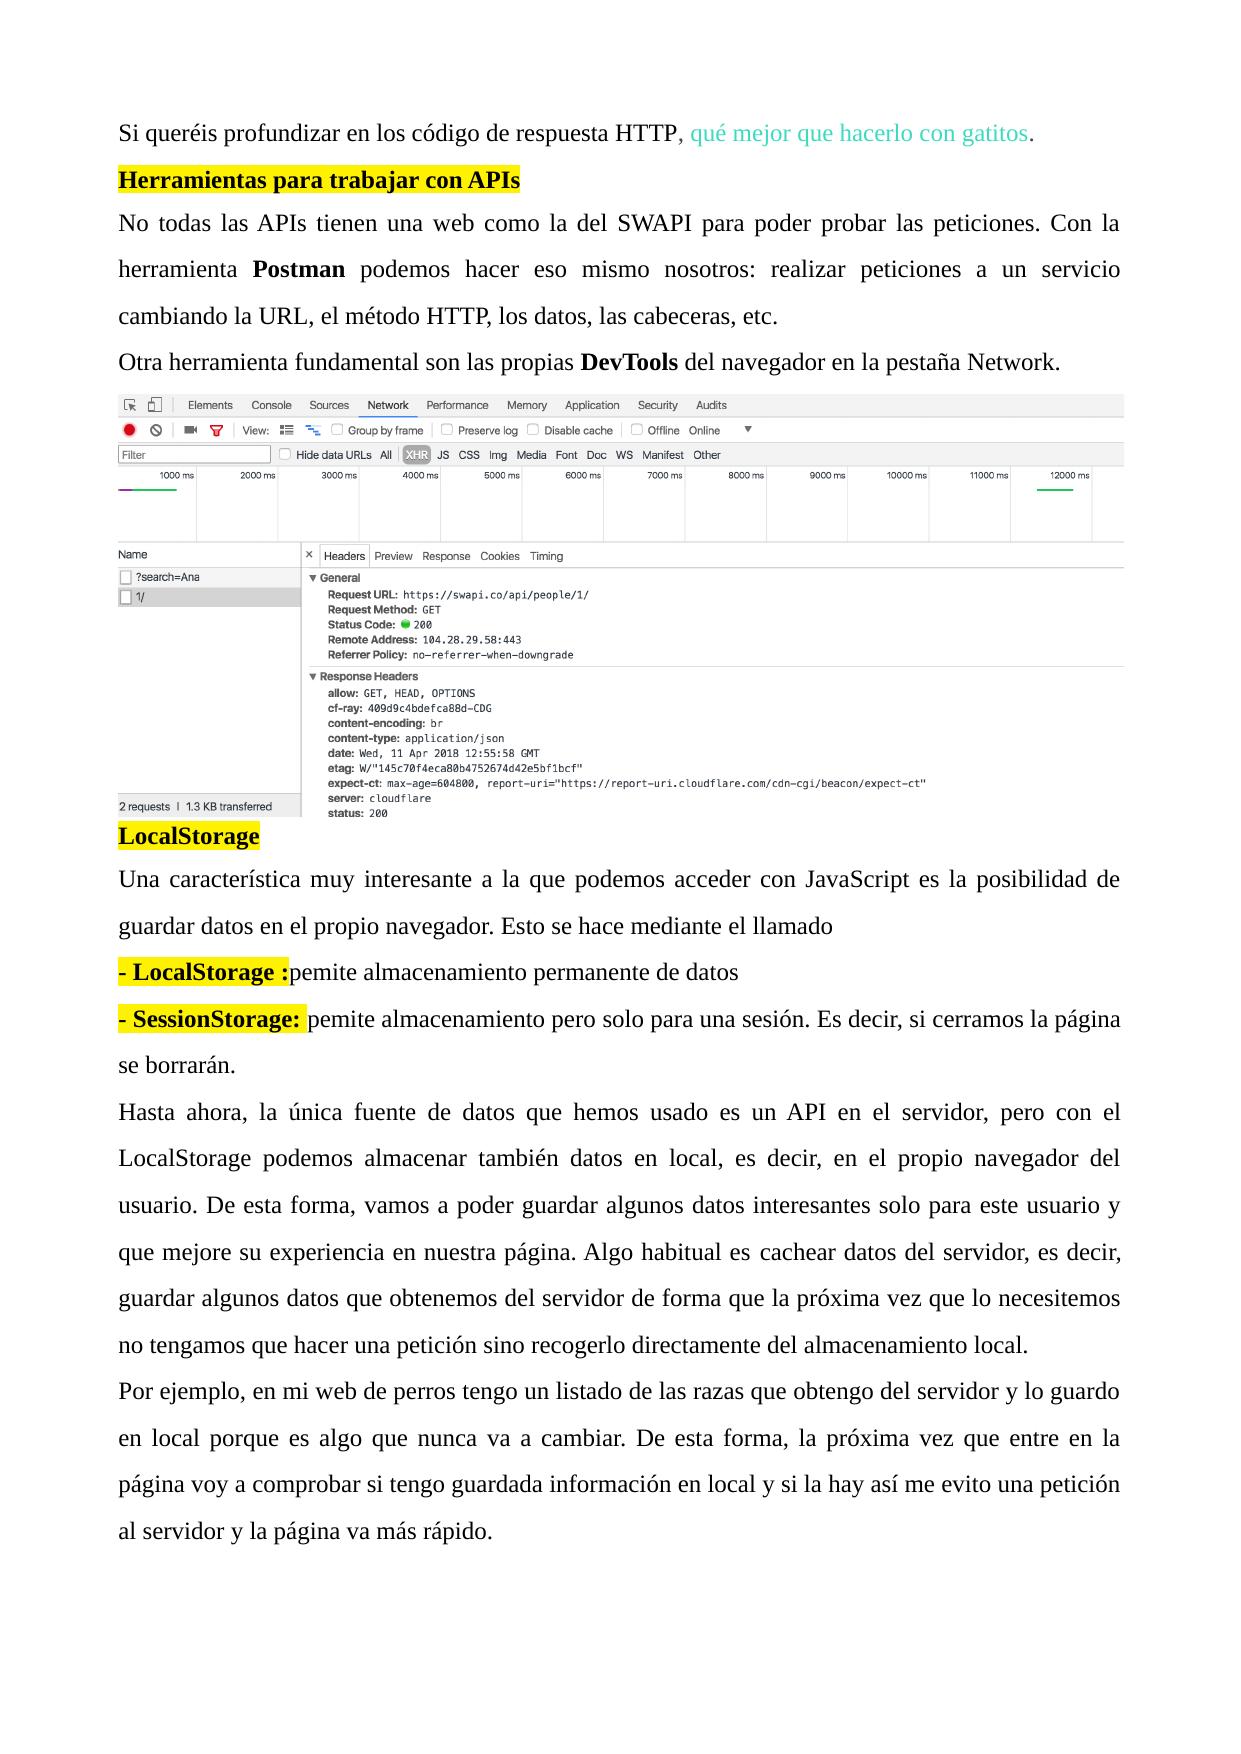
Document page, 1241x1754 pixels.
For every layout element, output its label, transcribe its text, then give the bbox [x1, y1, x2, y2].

text Por ejemplo, en mi web de perros tengo un listado de las razas que obtengo del servidor y lo guardo en local porque es algo que nunca va a cambiar. De esta forma, la próxima vez que entre en la página voy a comprobar si tengo guardada información en local y si la hay así me evito una petición al servidor y la página va más rápido. [118, 1376, 1122, 1545]
subtitle LocalStorage [118, 821, 1122, 850]
text - SessionStorage: pemite almacenamiento pero solo para una sesión. Es decir, si cerramos la página se borrarán. [118, 1004, 1122, 1079]
text Si queréis profundizar en los código de respuesta HTTP, qué mejor que hacerlo con gatitos. [118, 118, 1122, 147]
text No todas las APIs tienen una web como la del SWAPI para poder probar las peticiones. Con la herramienta Postman podemos hacer eso mismo nosotros: realizar peticiones a un servicio cambiando la URL, el método HTTP, los datos, las cabeceras, etc. [118, 208, 1122, 330]
picture [118, 394, 1125, 817]
text Otra herramienta fundamental son las propias DevTools del navegador en la pestaña Network. [118, 347, 1122, 376]
subtitle Herramientas para trabajar con APIs [118, 165, 1122, 193]
text Una característica muy interesante a la que podemos acceder con JavaScript es la posibilidad de guardar datos en el propio navegador. Esto se hace mediante el llamado [118, 864, 1122, 939]
text Hasta ahora, la única fuente de datos que hemos usado es un API en el servidor, pero con el LocalStorage podemos almacenar también datos en local, es decir, en el propio navegador del usuario. De esta forma, vamos a poder guardar algunos datos interesantes solo para este usuario y que mejore su experiencia en nuestra página. Algo habitual es cachear datos del servidor, es decir, guardar algunos datos que obtenemos del servidor de forma que la próxima vez que lo necesitemos no tengamos que hacer una petición sino recogerlo directamente del almacenamiento local. [118, 1097, 1122, 1358]
text - LocalStorage :pemite almacenamiento permanente de datos [118, 957, 1122, 986]
